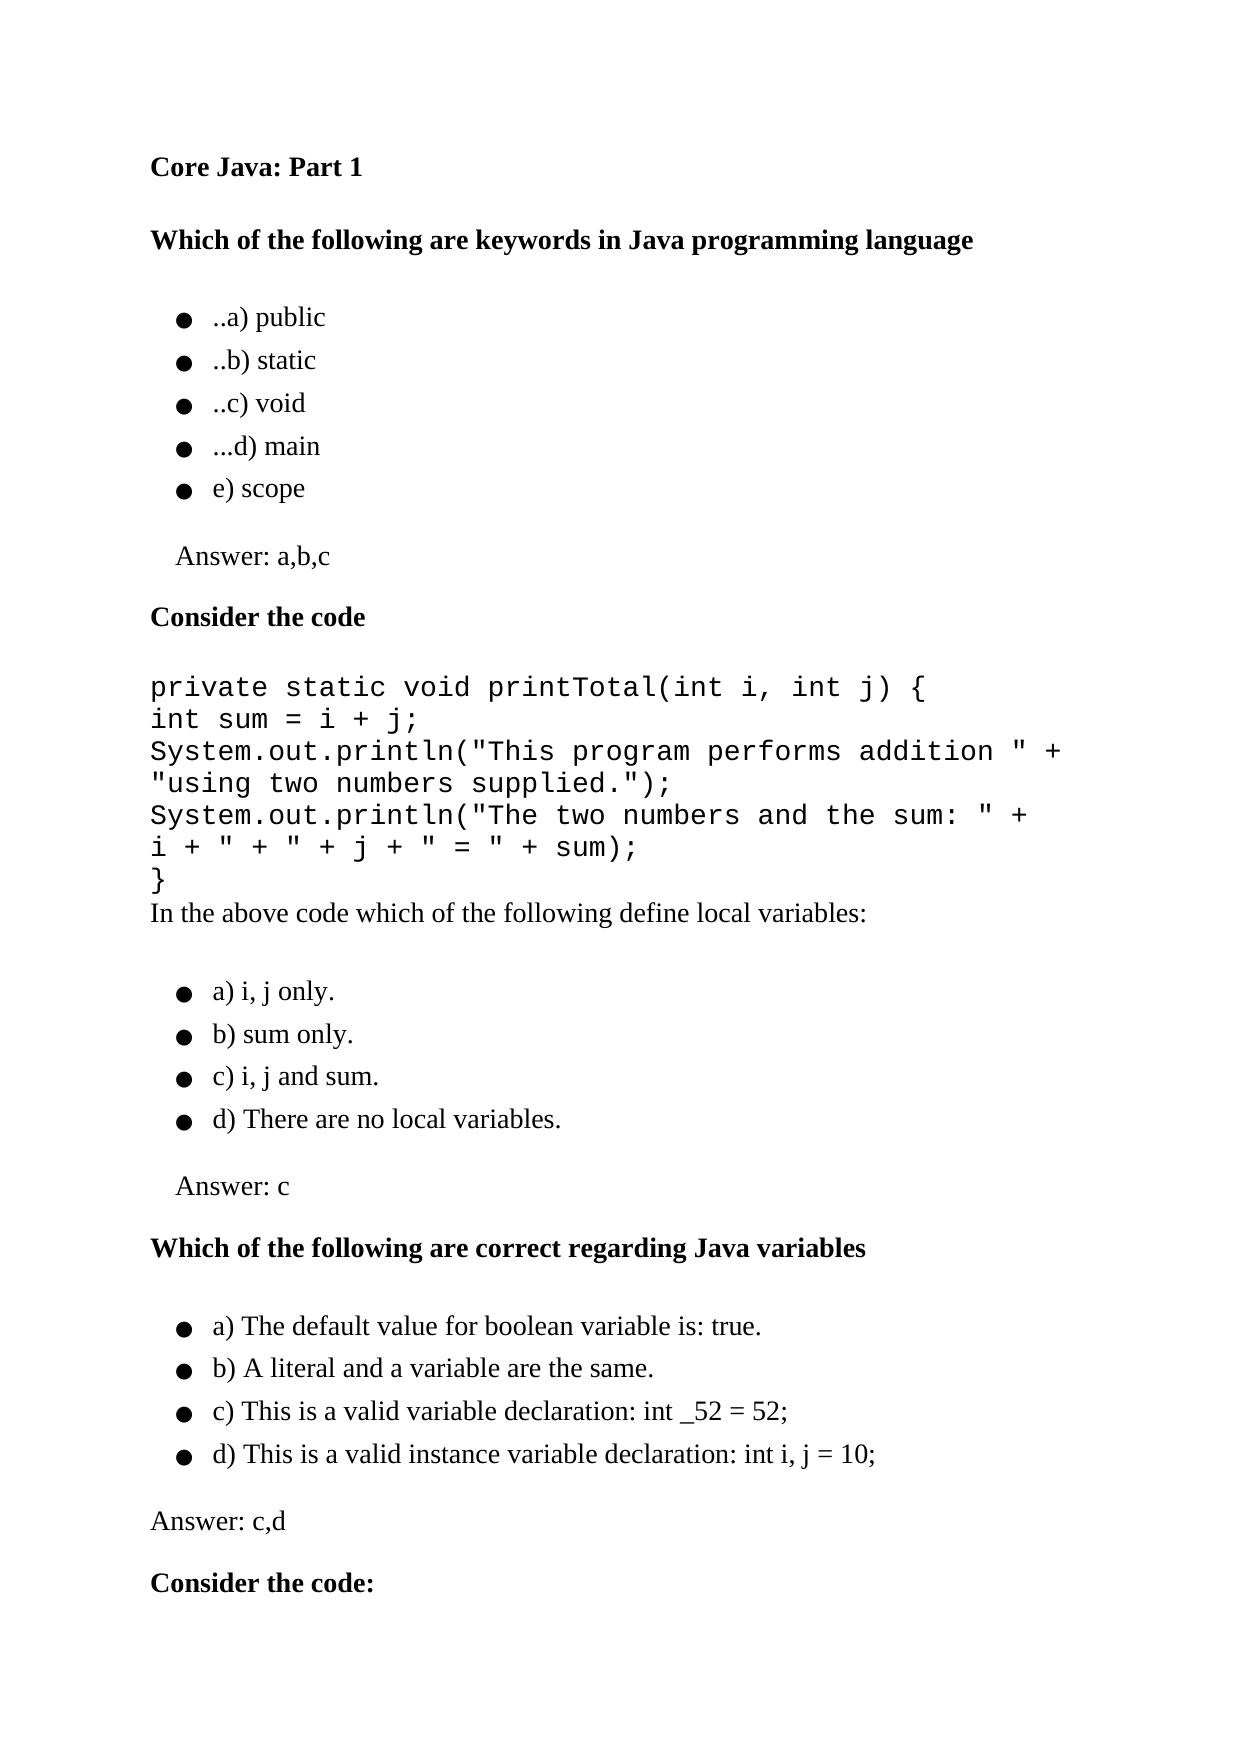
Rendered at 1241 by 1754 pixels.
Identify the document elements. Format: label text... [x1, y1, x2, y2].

text Which of the following are keywords in Java programming language [150, 223, 1090, 255]
list c) This is a valid variable declaration: int _52 = 52; [175, 1389, 1090, 1432]
list Answer: a,b,c [175, 539, 1090, 571]
list a) i, j only. [175, 969, 1090, 1012]
text private static void printTotal(int i, int j) { [150, 673, 1090, 705]
text System.out.println("This program performs addition " + [150, 737, 1090, 769]
list b) A literal and a variable are the same. [175, 1347, 1090, 1389]
text i + " + " + j + " = " + sum); [150, 833, 1090, 864]
list ..c) void [175, 381, 1090, 424]
list d) There are no local variables. [175, 1098, 1090, 1140]
text Consider the code: [150, 1566, 1090, 1598]
list a) The default value for boolean variable is: true. [175, 1304, 1090, 1347]
list b) sum only. [175, 1012, 1090, 1055]
text In the above code which of the following define local variables: [150, 896, 1090, 929]
list ..b) static [175, 339, 1090, 381]
list d) This is a valid instance variable declaration: int i, j = 10; [175, 1432, 1090, 1475]
text Answer: c,d [150, 1504, 1090, 1536]
text int sum = i + j; [150, 705, 1090, 737]
list ...d) main [175, 424, 1090, 467]
text Core Java: Part 1 [150, 150, 1090, 182]
list e) scope [175, 467, 1090, 509]
text Which of the following are correct regarding Java variables [150, 1231, 1090, 1263]
text Consider the code [150, 600, 1090, 633]
list c) i, j and sum. [175, 1055, 1090, 1098]
text System.out.println("The two numbers and the sum: " + [150, 801, 1090, 833]
list ..a) public [175, 296, 1090, 339]
list Answer: c [175, 1169, 1090, 1202]
text } [150, 864, 1090, 896]
text "using two numbers supplied."); [150, 769, 1090, 801]
